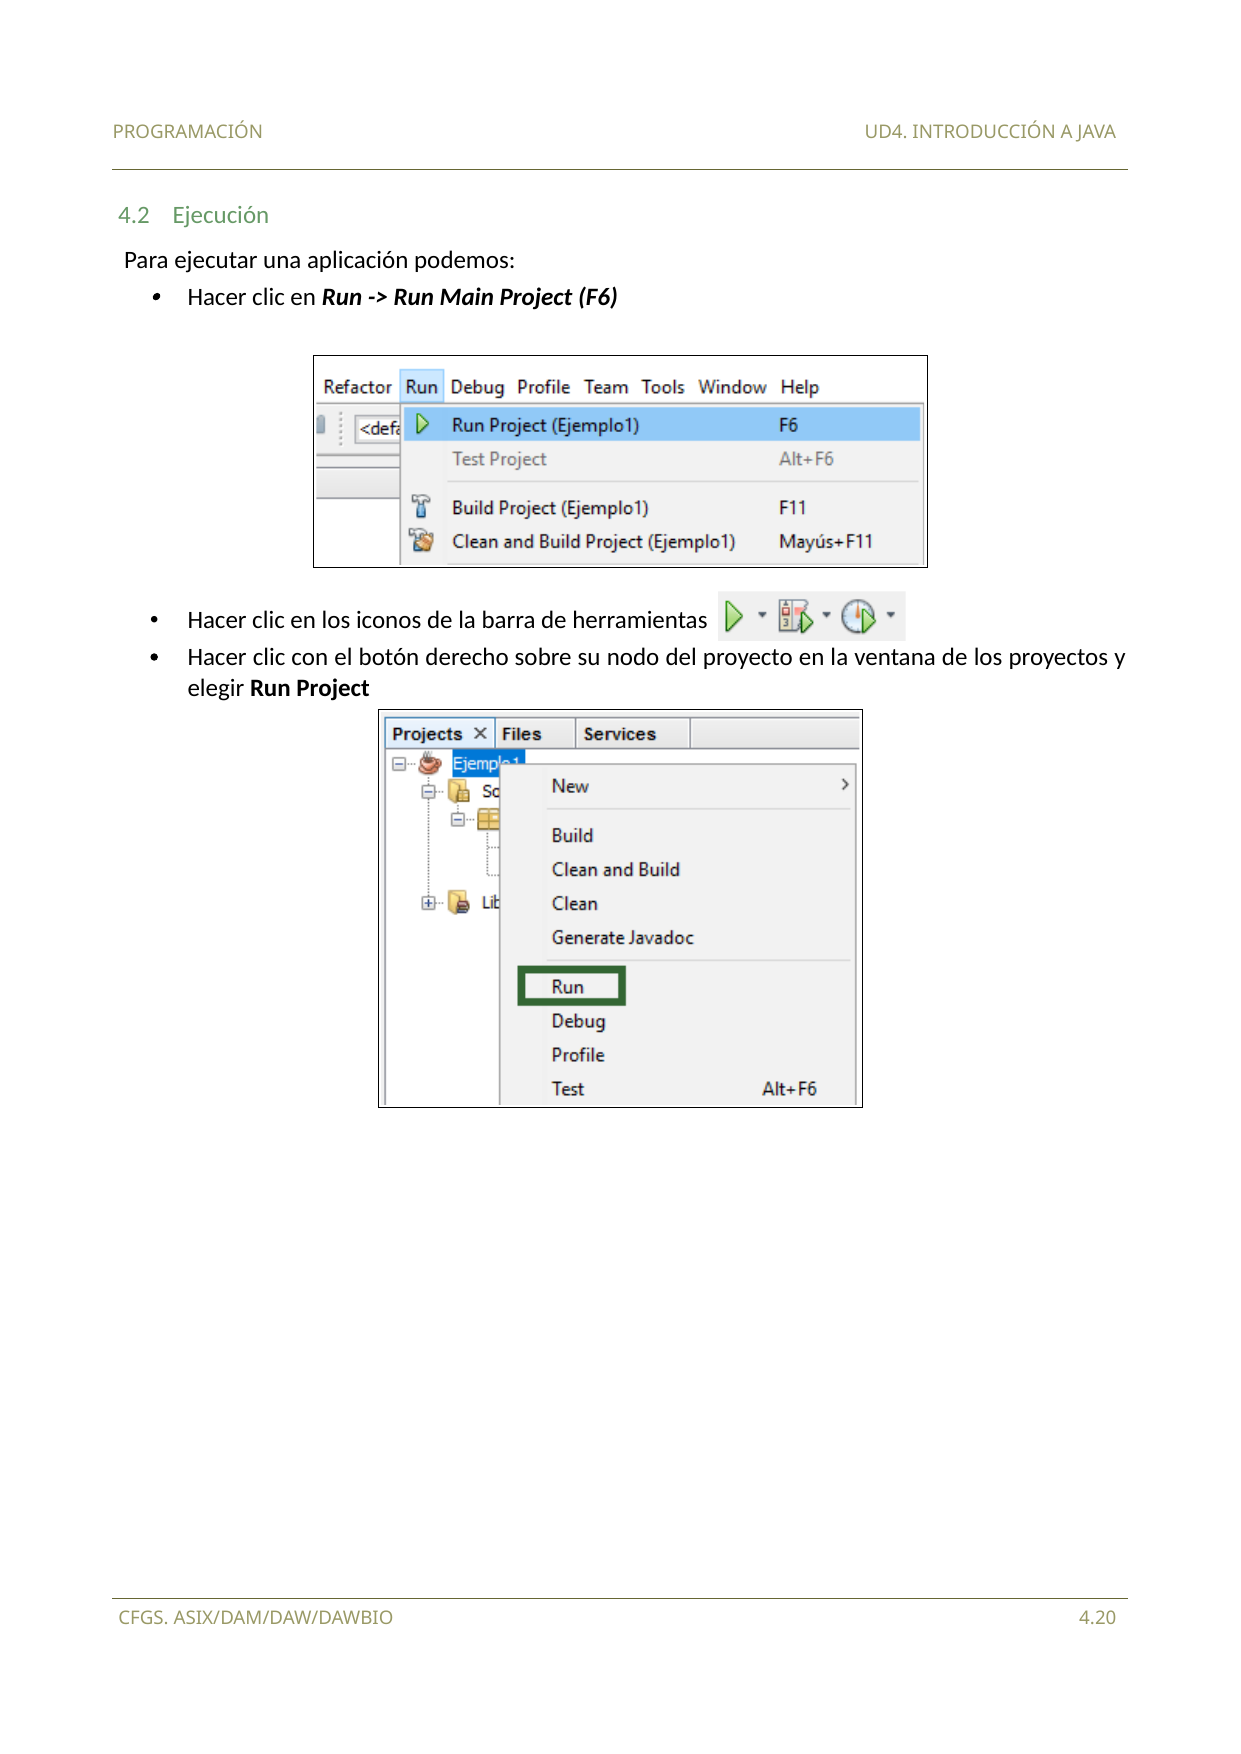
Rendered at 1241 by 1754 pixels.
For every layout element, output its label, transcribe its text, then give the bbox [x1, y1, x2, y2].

subtitle Ejecución [112, 199, 1128, 229]
list Hacer clic en Run -> Run Main Project (F6) [150, 281, 1128, 312]
text Para ejecutar una aplicación podemos: [112, 244, 1128, 274]
list [906, 604, 1128, 635]
picture [718, 590, 906, 641]
list Hacer clic con el botón derecho sobre su nodo del proyecto en la ventana de los proyectos y elegir Run Project [150, 641, 1128, 702]
list Hacer clic en los iconos de la barra de herramientas [150, 604, 718, 635]
picture [316, 358, 925, 565]
picture [381, 712, 860, 1105]
